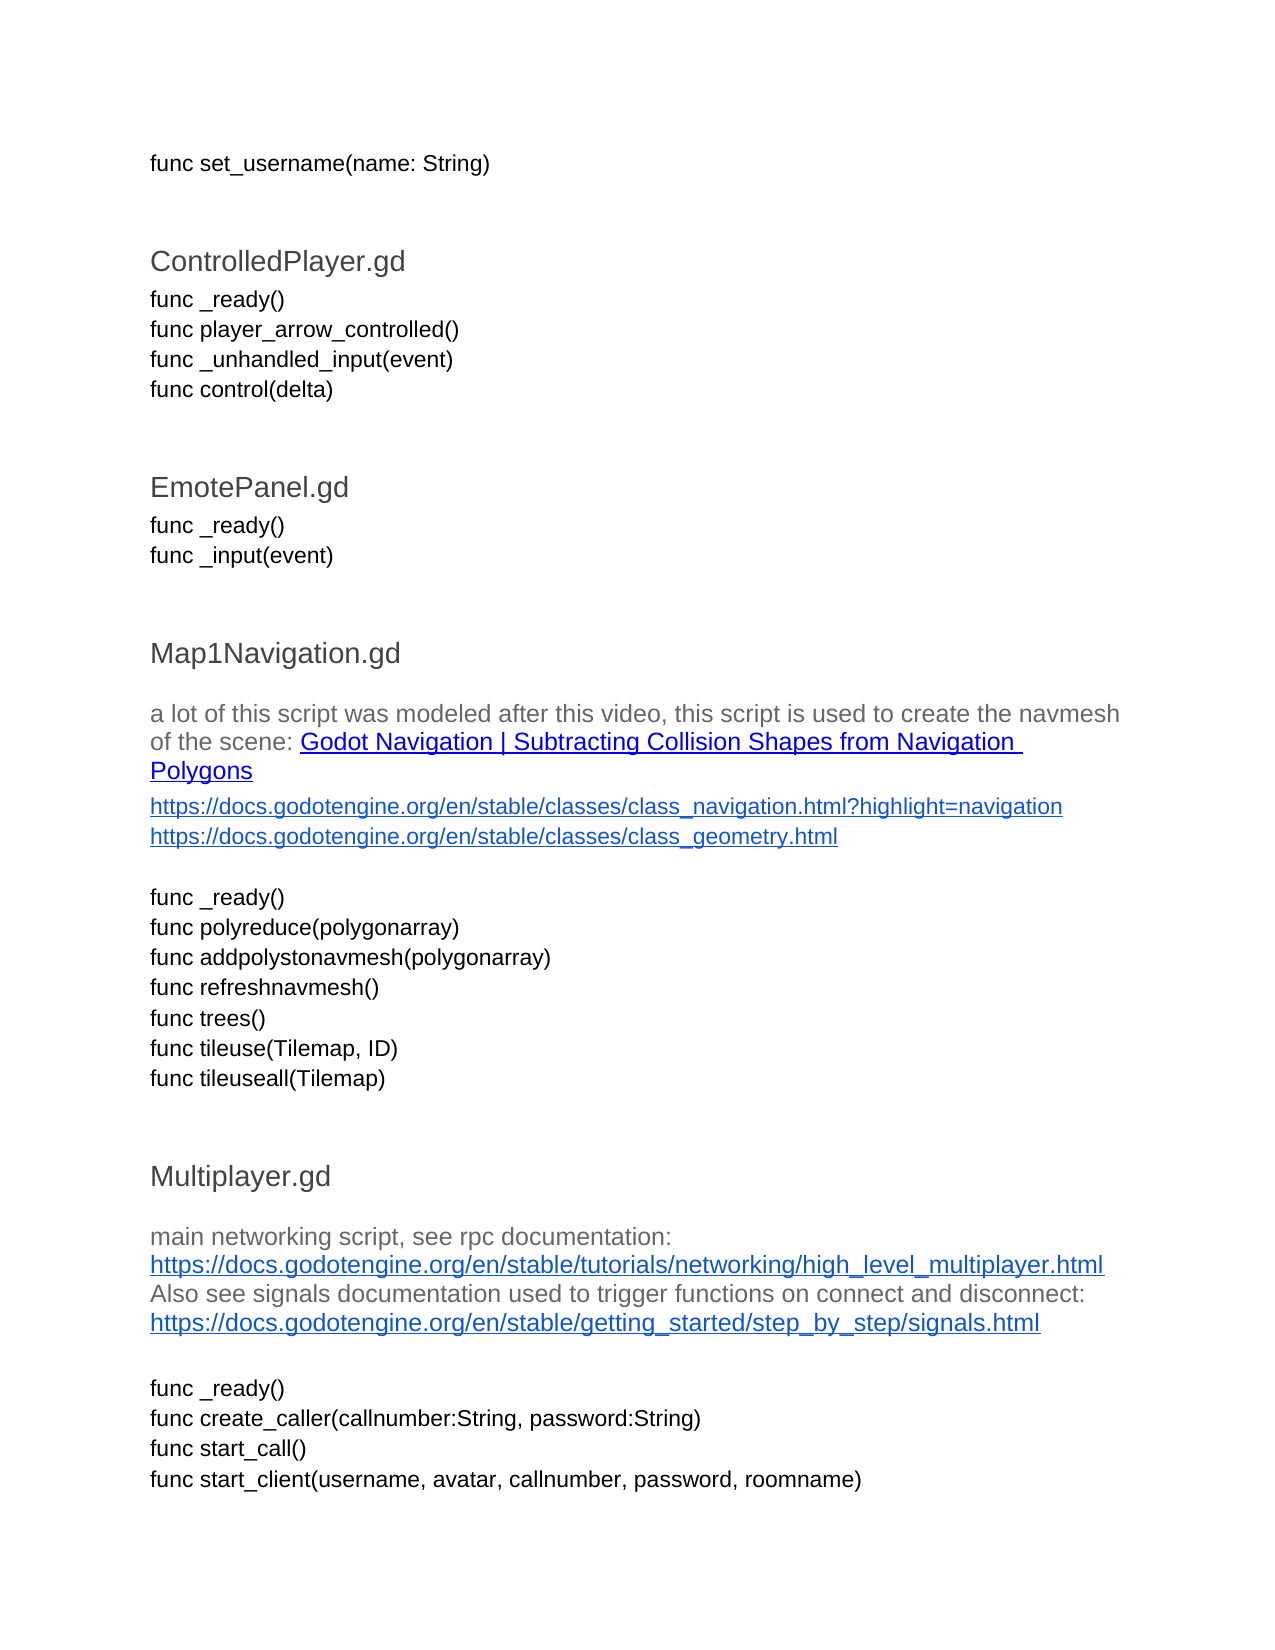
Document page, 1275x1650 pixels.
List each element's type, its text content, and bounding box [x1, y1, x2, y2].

subtitle EmotePanel.gd [150, 470, 1125, 503]
text func player_arrow_controlled() [150, 316, 1125, 342]
text func start_call() [150, 1435, 1125, 1462]
text func polyreduce(polygonarray) [150, 914, 1125, 940]
subtitle Multiplayer.gd [150, 1159, 1125, 1192]
text https://docs.godotengine.org/en/stable/classes/class_geometry.html [150, 823, 1125, 850]
subtitle ControlledPlayer.gd [150, 244, 1125, 277]
text func _ready() [150, 286, 1125, 312]
text func _ready() [150, 512, 1125, 538]
text func trees() [150, 1004, 1125, 1031]
text func _ready() [150, 1375, 1125, 1401]
subtitle a lot of this script was modeled after this video, this script is used to create the navmesh of the scene: Godot Navigation | Subtracting Collision Shapes from Navigation Polygons [150, 698, 1125, 785]
text func _unhandled_input(event) [150, 346, 1125, 372]
text func control(delta) [150, 376, 1125, 403]
text func start_client(username, avatar, callnumber, password, roomname) [150, 1466, 1125, 1492]
text func create_caller(callnumber:String, password:String) [150, 1405, 1125, 1432]
text func tileuse(Tilemap, ID) [150, 1035, 1125, 1061]
subtitle Map1Navigation.gd [150, 636, 1125, 669]
text func _input(event) [150, 542, 1125, 568]
text func _ready() [150, 884, 1125, 910]
subtitle main networking script, see rpc documentation: https://docs.godotengine.org/en/stable/tutorials/networking/high_level_multiplayer.html Also see signals documentation used to trigger functions on connect and disconnect: https://docs.godotengine.org/en/stable/getting_started/step_by_step/signals.html [150, 1221, 1125, 1336]
text func tileuseall(Tilemap) [150, 1065, 1125, 1091]
text func refreshnavmesh() [150, 974, 1125, 1001]
text func set_username(name: String) [150, 150, 1125, 176]
text https://docs.godotengine.org/en/stable/classes/class_navigation.html?highlight=navigation [150, 793, 1125, 819]
text func addpolystonavmesh(polygonarray) [150, 944, 1125, 971]
